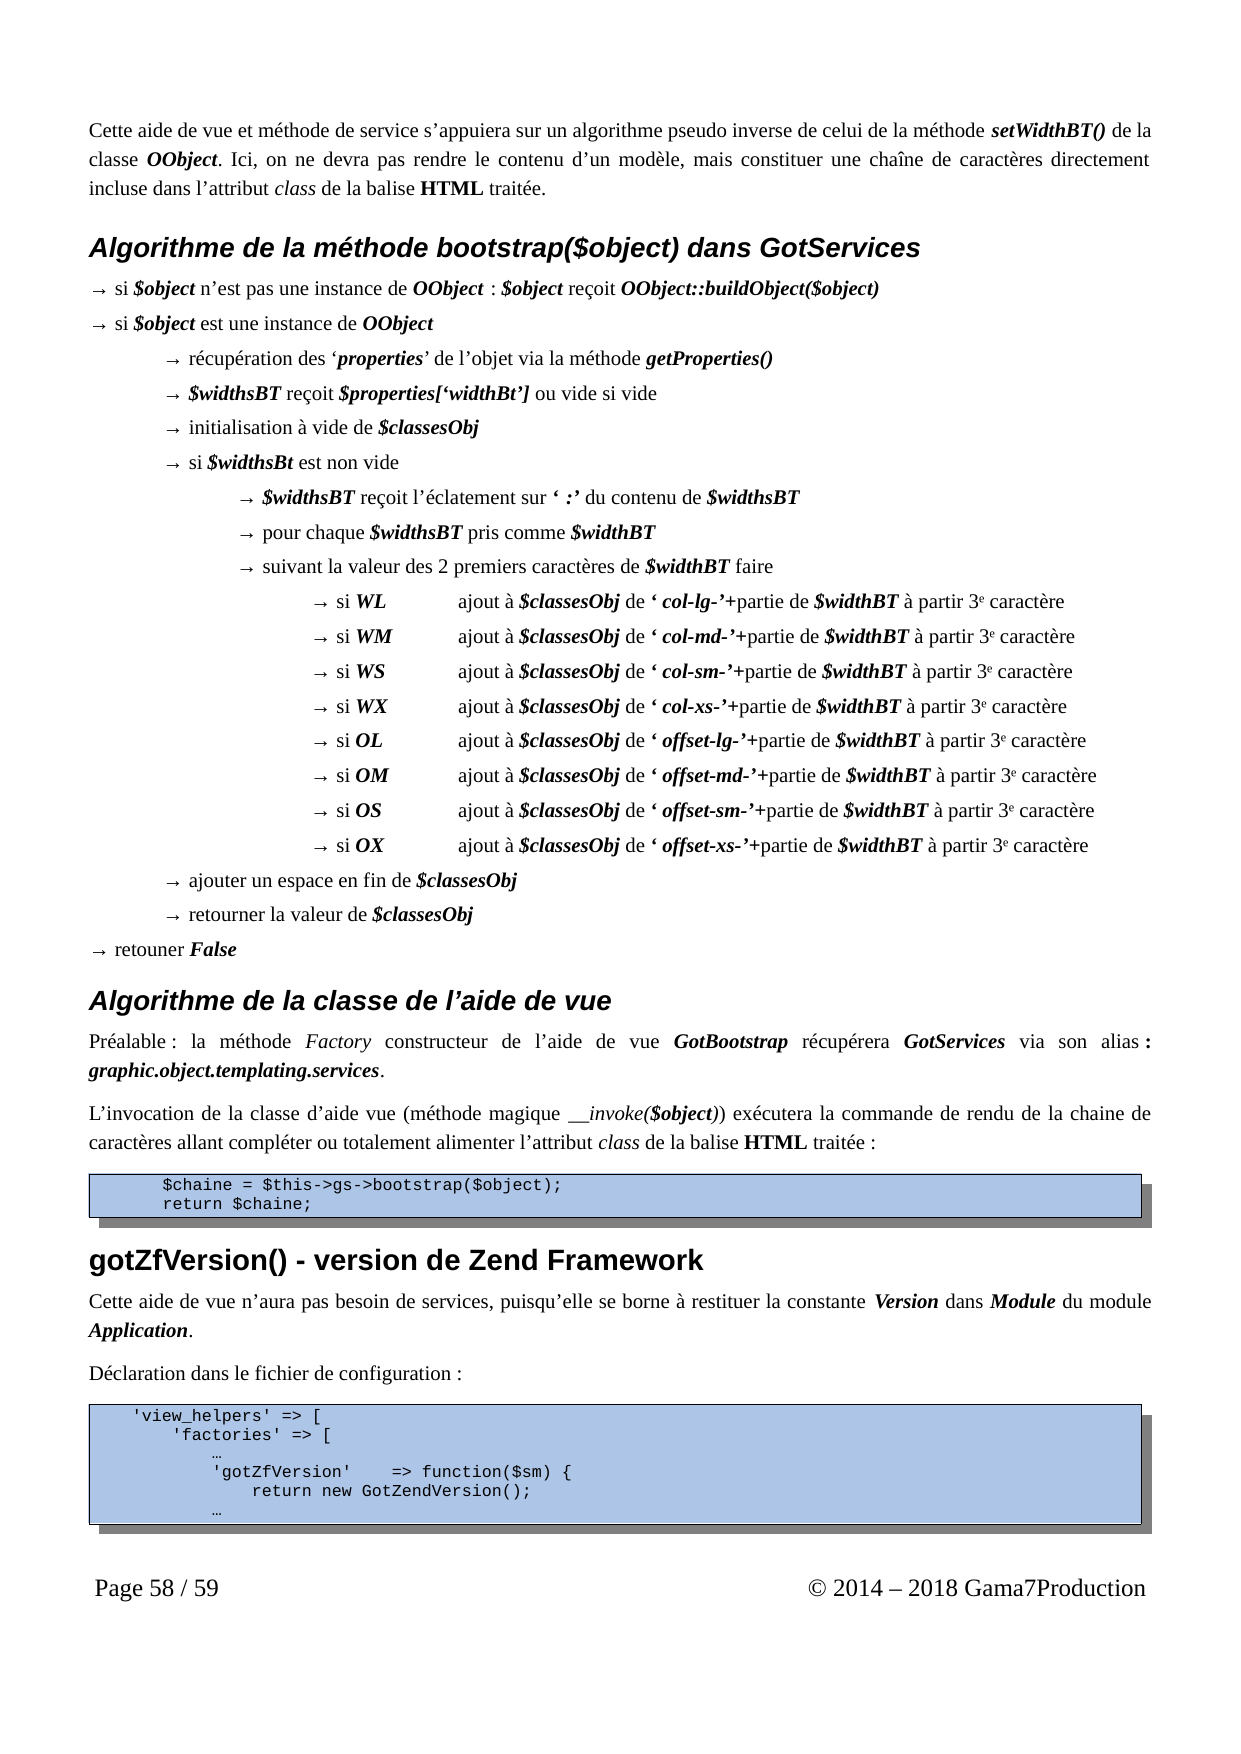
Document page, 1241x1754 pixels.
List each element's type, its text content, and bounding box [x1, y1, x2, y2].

text → si $object est une instance de OObject [88, 311, 1152, 335]
text Cette aide de vue et méthode de service s’appuiera sur un algorithme pseudo inverse de celui de la méthode setWidthBT() de la classe OObject. Ici, on ne devra pas rendre le contenu d’un modèle, mais constituer une chaîne de caractères directement incluse dans l’attribut class de la balise HTML traitée. [88, 118, 1152, 200]
text … [90, 1499, 1141, 1523]
text → retouner False [88, 937, 1152, 961]
text → ajouter un espace en fin de $classesObj [88, 868, 1152, 892]
text $chaine = $this->gs->bootstrap($object); [90, 1175, 1141, 1192]
text → $widthsBT reçoit $properties[‘widthBt’] ou vide si vide [88, 381, 1152, 404]
text 'gotZfVersion' => function($sm) { [90, 1461, 1141, 1480]
text → si OS ajout à $classesObj de ‘ offset-sm-’+partie de $widthBT à partir 3ᵉ caractère [88, 798, 1152, 822]
text Déclaration dans le fichier de configuration : [88, 1361, 1152, 1385]
text Préalable : la méthode Factory constructeur de l’aide de vue GotBootstrap récupérera GotServices via son alias : graphic.object.templating.services. [88, 1029, 1152, 1082]
text → si OL ajout à $classesObj de ‘ offset-lg-’+partie de $widthBT à partir 3ᵉ caractère [88, 728, 1152, 752]
text Cette aide de vue n’aura pas besoin de services, puisqu’elle se borne à restituer la constante Version dans Module du module Application. [88, 1289, 1152, 1342]
text → pour chaque $widthsBT pris comme $widthBT [88, 520, 1152, 544]
subtitle gotZfVersion() - version de Zend Framework [88, 1242, 1152, 1276]
subtitle Algorithme de la classe de l’aide de vue [88, 984, 1152, 1016]
text → si WL ajout à $classesObj de ‘ col-lg-’+partie de $widthBT à partir 3ᵉ caractère [88, 589, 1152, 613]
text → suivant la valeur des 2 premiers caractères de $widthBT faire [88, 554, 1152, 578]
text → si OX ajout à $classesObj de ‘ offset-xs-’+partie de $widthBT à partir 3ᵉ caractère [88, 833, 1152, 857]
text → si $widthsBt est non vide [88, 450, 1152, 474]
text return new GotZendVersion(); [90, 1480, 1141, 1499]
text → si WX ajout à $classesObj de ‘ col-xs-’+partie de $widthBT à partir 3ᵉ caractère [88, 694, 1152, 718]
text L’invocation de la classe d’aide vue (méthode magique __invoke($object)) exécutera la commande de rendu de la chaine de caractères allant compléter ou totalement alimenter l’attribut class de la balise HTML traitée : [88, 1101, 1152, 1154]
text → si OM ajout à $classesObj de ‘ offset-md-’+partie de $widthBT à partir 3ᵉ caractère [88, 763, 1152, 787]
text → récupération des ‘properties’ de l’objet via la méthode getProperties() [88, 346, 1152, 370]
text … [90, 1442, 1141, 1461]
text → $widthsBT reçoit l’éclatement sur ‘ :’ du contenu de $widthsBT [88, 485, 1152, 509]
text 'factories' => [ [90, 1423, 1141, 1442]
text → si WM ajout à $classesObj de ‘ col-md-’+partie de $widthBT à partir 3ᵉ caractère [88, 624, 1152, 648]
text 'view_helpers' => [ [90, 1405, 1141, 1423]
text → initialisation à vide de $classesObj [88, 415, 1152, 439]
text → si WS ajout à $classesObj de ‘ col-sm-’+partie de $widthBT à partir 3ᵉ caractère [88, 659, 1152, 683]
text return $chaine; [90, 1192, 1141, 1217]
text → retourner la valeur de $classesObj [88, 902, 1152, 926]
text → si $object n’est pas une instance de OObject : $object reçoit OObject::buildObject($object) [88, 276, 1152, 300]
subtitle Algorithme de la méthode bootstrap($object) dans GotServices [88, 232, 1152, 264]
